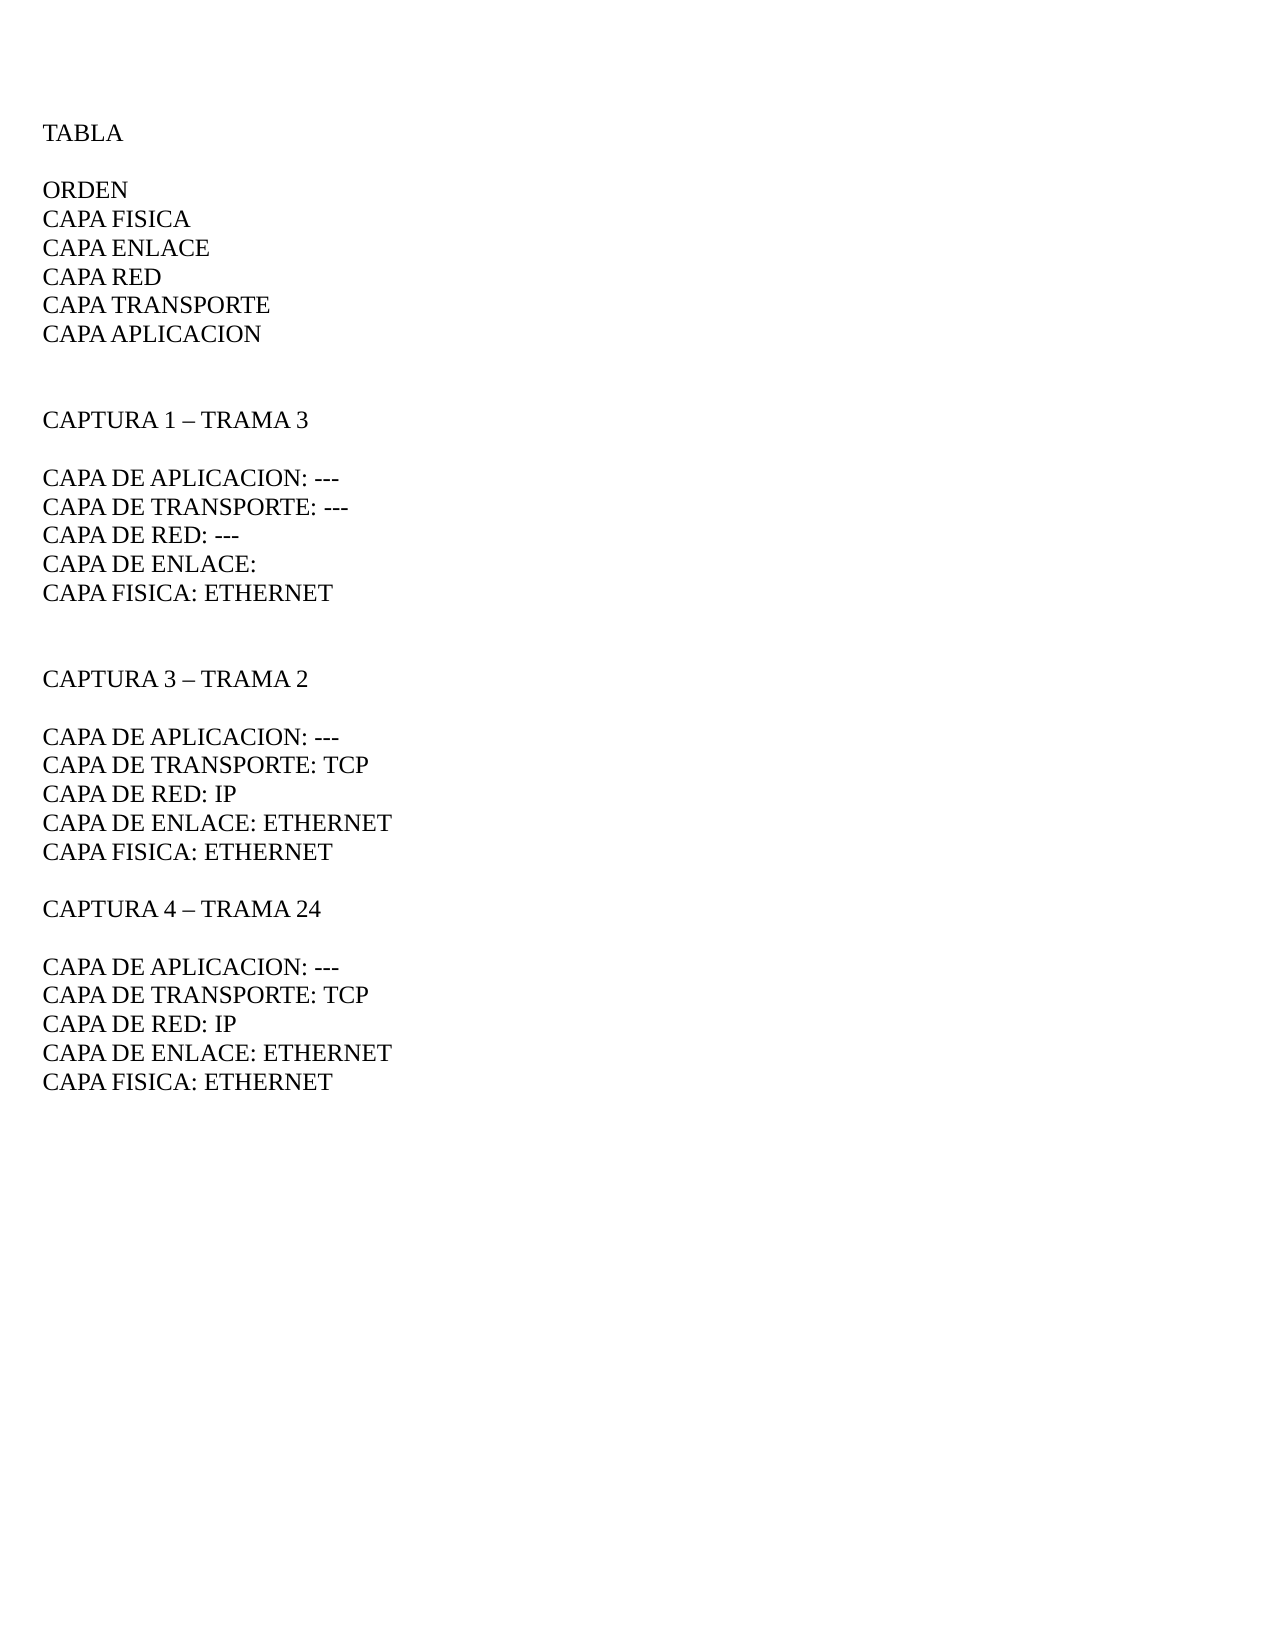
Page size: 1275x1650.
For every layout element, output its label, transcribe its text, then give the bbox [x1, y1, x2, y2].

text CAPA DE APLICACION: --- [42, 722, 1233, 751]
text CAPA DE RED: IP [42, 1009, 1233, 1038]
text ORDEN [42, 176, 1233, 204]
text CAPA FISICA: ETHERNET [42, 837, 1233, 866]
text CAPA DE TRANSPORTE:­ TCP [42, 981, 1233, 1009]
text CAPTURA 3 – TRAMA 2 [42, 664, 1233, 693]
text CAPA DE RED: --- [42, 521, 1233, 549]
text CAPA DE TRANSPORTE:­ --- [42, 492, 1233, 521]
text CAPA ENLACE [42, 233, 1233, 262]
text CAPA DE APLICACION: --- [42, 463, 1233, 492]
text ­CAPA APLICACION [42, 319, 1233, 348]
text CAPA FISICA: ETHERNET [42, 578, 1233, 607]
text CAPTURA 1 – TRAMA 3 [42, 406, 1233, 434]
text CAPA DE ENLACE: ETHERNET [42, 808, 1233, 837]
text CAPTURA 4 – TRAMA 24 [42, 894, 1233, 923]
text CAPA FISICA [42, 204, 1233, 233]
text CAPA DE ENLACE: ETHERNET [42, 1038, 1233, 1067]
text TABLA [42, 118, 1233, 147]
text CAPA TRANSPORTE [42, 291, 1233, 319]
text CAPA DE ENLACE: [42, 549, 1233, 578]
text CAPA DE RED: IP [42, 779, 1233, 808]
text CAPA FISICA: ETHERNET [42, 1067, 1233, 1096]
text CAPA RED [42, 262, 1233, 291]
text CAPA DE APLICACION: --- [42, 952, 1233, 981]
text CAPA DE TRANSPORTE:­ TCP [42, 751, 1233, 779]
